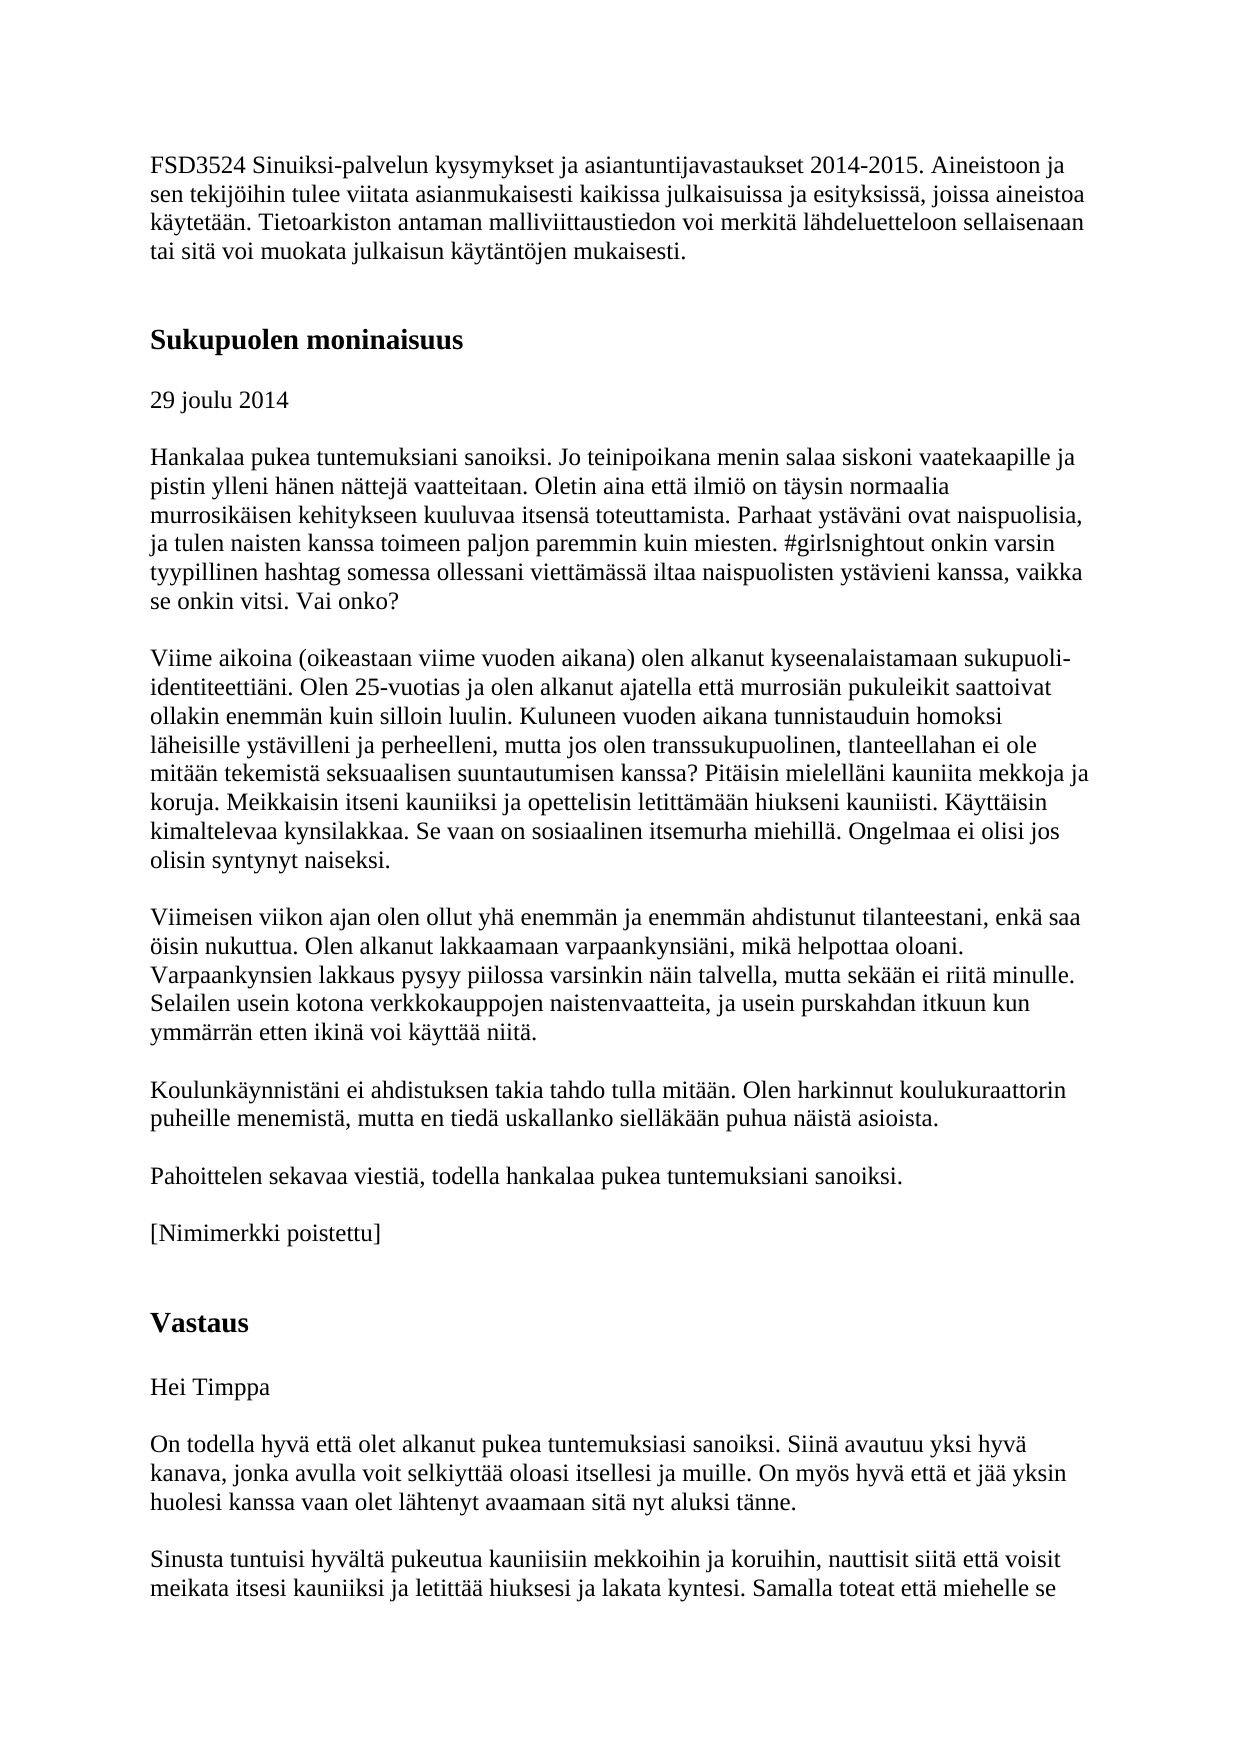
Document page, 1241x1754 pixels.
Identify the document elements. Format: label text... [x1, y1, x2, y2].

text Vastaus [150, 1305, 1090, 1338]
text FSD3524 Sinuiksi-palvelun kysymykset ja asiantuntijavastaukset 2014-2015. Aineistoon ja sen tekijöihin tulee viitata asianmukaisesti kaikissa julkaisuissa ja esityksissä, joissa aineistoa käytetään. Tietoarkiston antaman malliviittaustiedon voi merkitä lähdeluetteloon sellaisenaan tai sitä voi muokata julkaisun käytäntöjen mukaisesti. [150, 150, 1090, 265]
text Hankalaa pukea tuntemuksiani sanoiksi. Jo teinipoikana menin salaa siskoni vaatekaapille ja pistin ylleni hänen nättejä vaatteitaan. Oletin aina että ilmiö on täysin normaalia murrosikäisen kehitykseen kuuluvaa itsensä toteuttamista. Parhaat ystäväni ovat naispuolisia, ja tulen naisten kanssa toimeen paljon paremmin kuin miesten. #girlsnightout onkin varsin tyypillinen hashtag somessa ollessani viettämässä iltaa naispuolisten ystävieni kanssa, vaikka se onkin vitsi. Vai onko? Viime aikoina (oikeastaan viime vuoden aikana) olen alkanut kyseenalaistamaan sukupuoli-identiteettiäni. Olen 25-vuotias ja olen alkanut ajatella että murrosiän pukuleikit saattoivat ollakin enemmän kuin silloin luulin. Kuluneen vuoden aikana tunnistauduin homoksi läheisille ystävilleni ja perheelleni, mutta jos olen transsukupuolinen, tlanteellahan ei ole mitään tekemistä seksuaalisen suuntautumisen kanssa? Pitäisin mielelläni kauniita mekkoja ja koruja. Meikkaisin itseni kauniiksi ja opettelisin letittämään hiukseni kauniisti. Käyttäisin kimaltelevaa kynsilakkaa. Se vaan on sosiaalinen itsemurha miehillä. Ongelmaa ei olisi jos olisin syntynyt naiseksi. Viimeisen viikon ajan olen ollut yhä enemmän ja enemmän ahdistunut tilanteestani, enkä saa öisin nukuttua. Olen alkanut lakkaamaan varpaankynsiäni, mikä helpottaa oloani. Varpaankynsien lakkaus pysyy piilossa varsinkin näin talvella, mutta sekään ei riitä minulle. Selailen usein kotona verkkokauppojen naistenvaatteita, ja usein purskahdan itkuun kun ymmärrän etten ikinä voi käyttää niitä. Koulunkäynnistäni ei ahdistuksen takia tahdo tulla mitään. Olen harkinnut koulukuraattorin puheille menemistä, mutta en tiedä uskallanko sielläkään puhua näistä asioista. Pahoittelen sekavaa viestiä, todella hankalaa pukea tuntemuksiani sanoiksi. [150, 442, 1090, 1190]
text Sukupuolen moninaisuus [150, 322, 1090, 356]
text Hei Timppa On todella hyvä että olet alkanut pukea tuntemuksiasi sanoiksi. Siinä avautuu yksi hyvä kanava, jonka avulla voit selkiyttää oloasi itsellesi ja muille. On myös hyvä että et jää yksin huolesi kanssa vaan olet lähtenyt avaamaan sitä nyt aluksi tänne. Sinusta tuntuisi hyvältä pukeutua kauniisiin mekkoihin ja koruihin, nauttisit siitä että voisit meikata itsesi kauniiksi ja letittää hiuksesi ja lakata kyntesi. Samalla toteat että miehelle se [150, 1372, 1090, 1602]
text 29 joulu 2014 [150, 385, 1090, 413]
text [Nimimerkki poistettu] [150, 1218, 1090, 1247]
